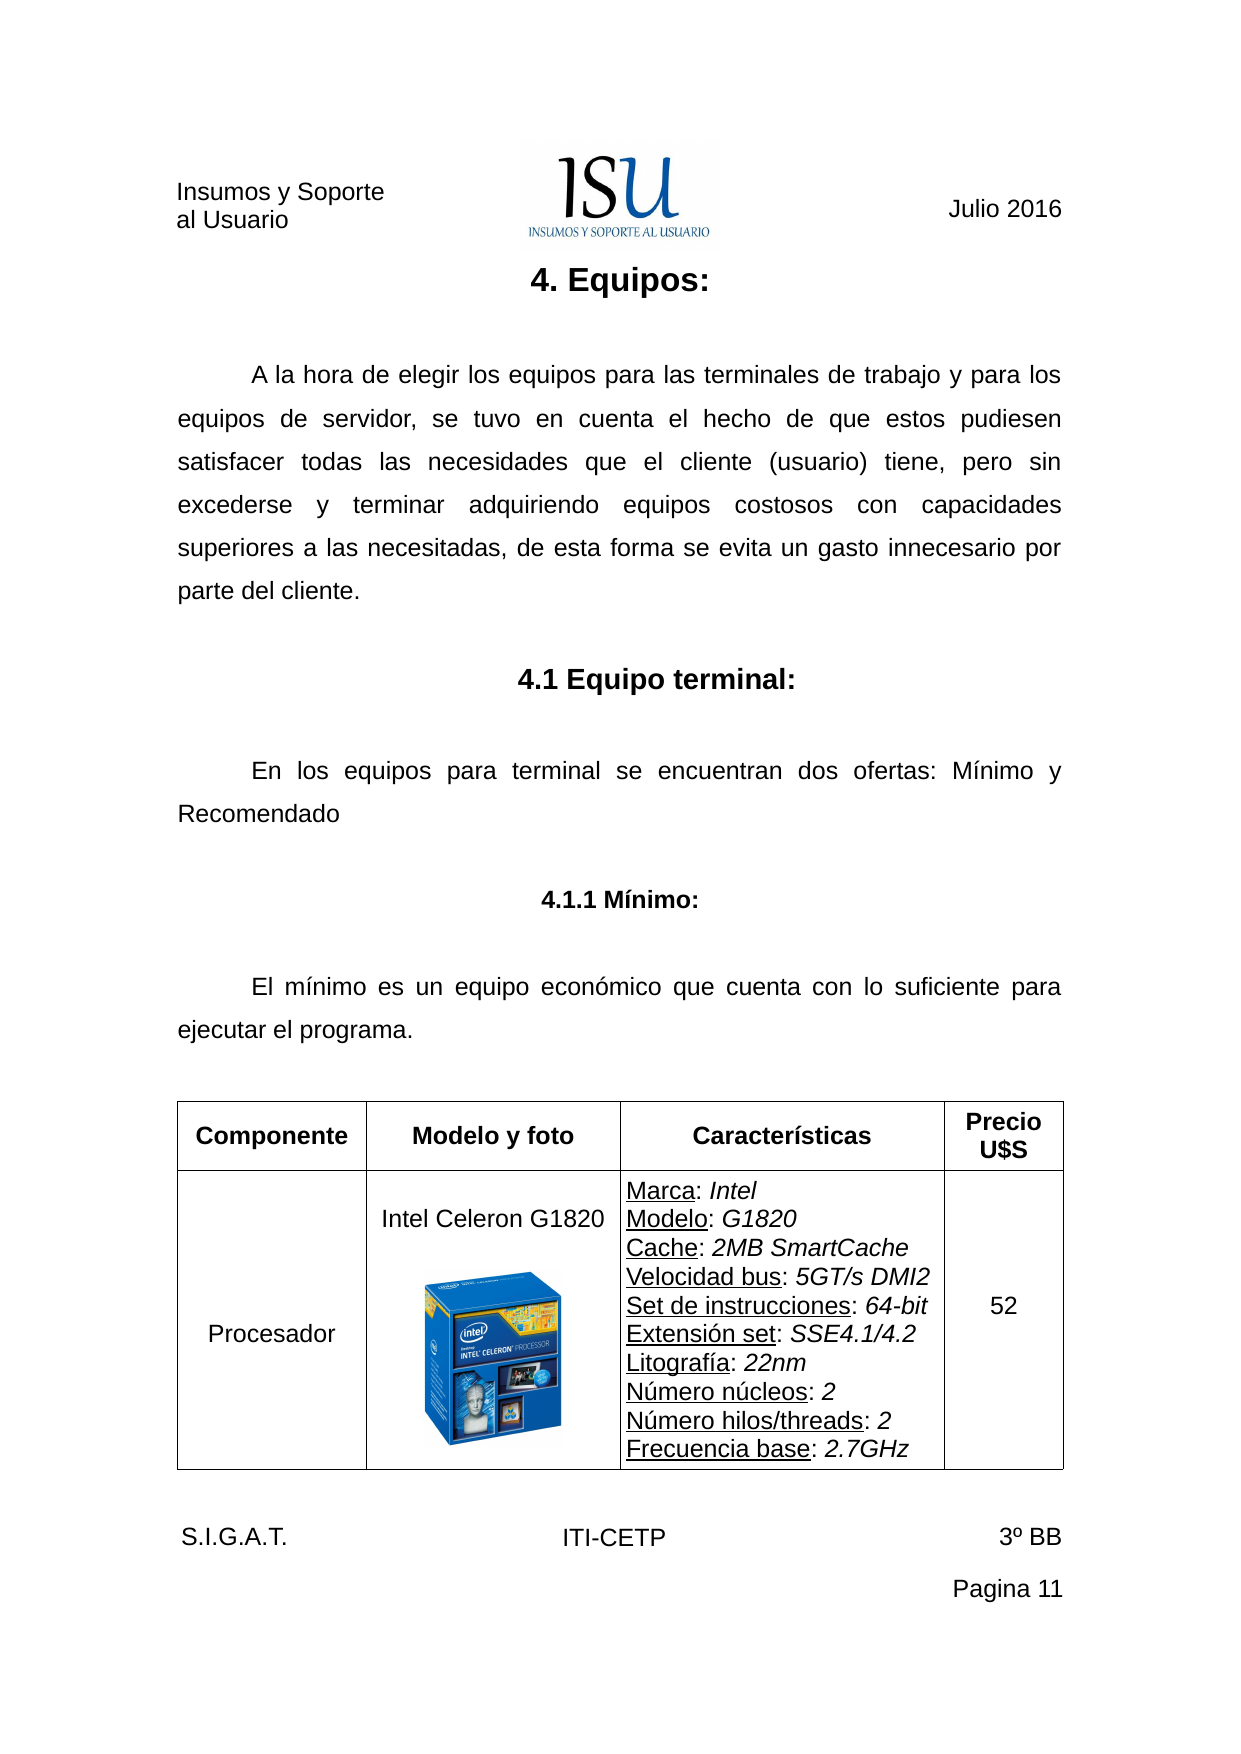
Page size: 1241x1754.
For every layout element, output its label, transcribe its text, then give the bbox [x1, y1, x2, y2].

table_cell Marca: Intel Modelo: G1820 Cache: 2MB SmartCache Velocidad bus: 5GT/s DMI2 Set de instrucciones: 64-bit Extensión set: SSE4.1/4.2 Litografía: 22nm Número núcleos: 2 Número hilos/threads: 2 Frecuencia base: 2.7GHz [621, 1171, 944, 1469]
text En los equipos para terminal se encuentran dos ofertas: Mínimo y Recomendado [177, 756, 1063, 828]
table_header Precio U$S [945, 1102, 1063, 1170]
text El mínimo es un equipo económico que cuenta con lo suficiente para ejecutar el programa. [177, 971, 1063, 1043]
picture [517, 138, 723, 252]
table_cell Intel Celeron G1820 [367, 1171, 620, 1469]
text 4.1 Equipo terminal: [177, 662, 1063, 696]
text A la hora de elegir los equipos para las terminales de trabajo y para los equipos de servidor, se tuvo en cuenta el hecho de que estos pudiesen satisfacer todas las necesidades que el cliente (usuario) tiene, pero sin excederse y terminar adquiriendo equipos costosos con capacidades superiores a las necesitadas, de esta forma se evita un gasto innecesario por parte del cliente. [177, 361, 1063, 605]
table_cell 52 [945, 1171, 1063, 1469]
table_cell Procesador [178, 1171, 366, 1469]
table_header Componente [178, 1102, 366, 1170]
picture [423, 1270, 563, 1447]
text 4. Equipos: [177, 260, 1063, 298]
table_header Modelo y foto [367, 1102, 620, 1170]
text 4.1.1 Mínimo: [177, 885, 1063, 914]
table_header Características [621, 1102, 944, 1170]
